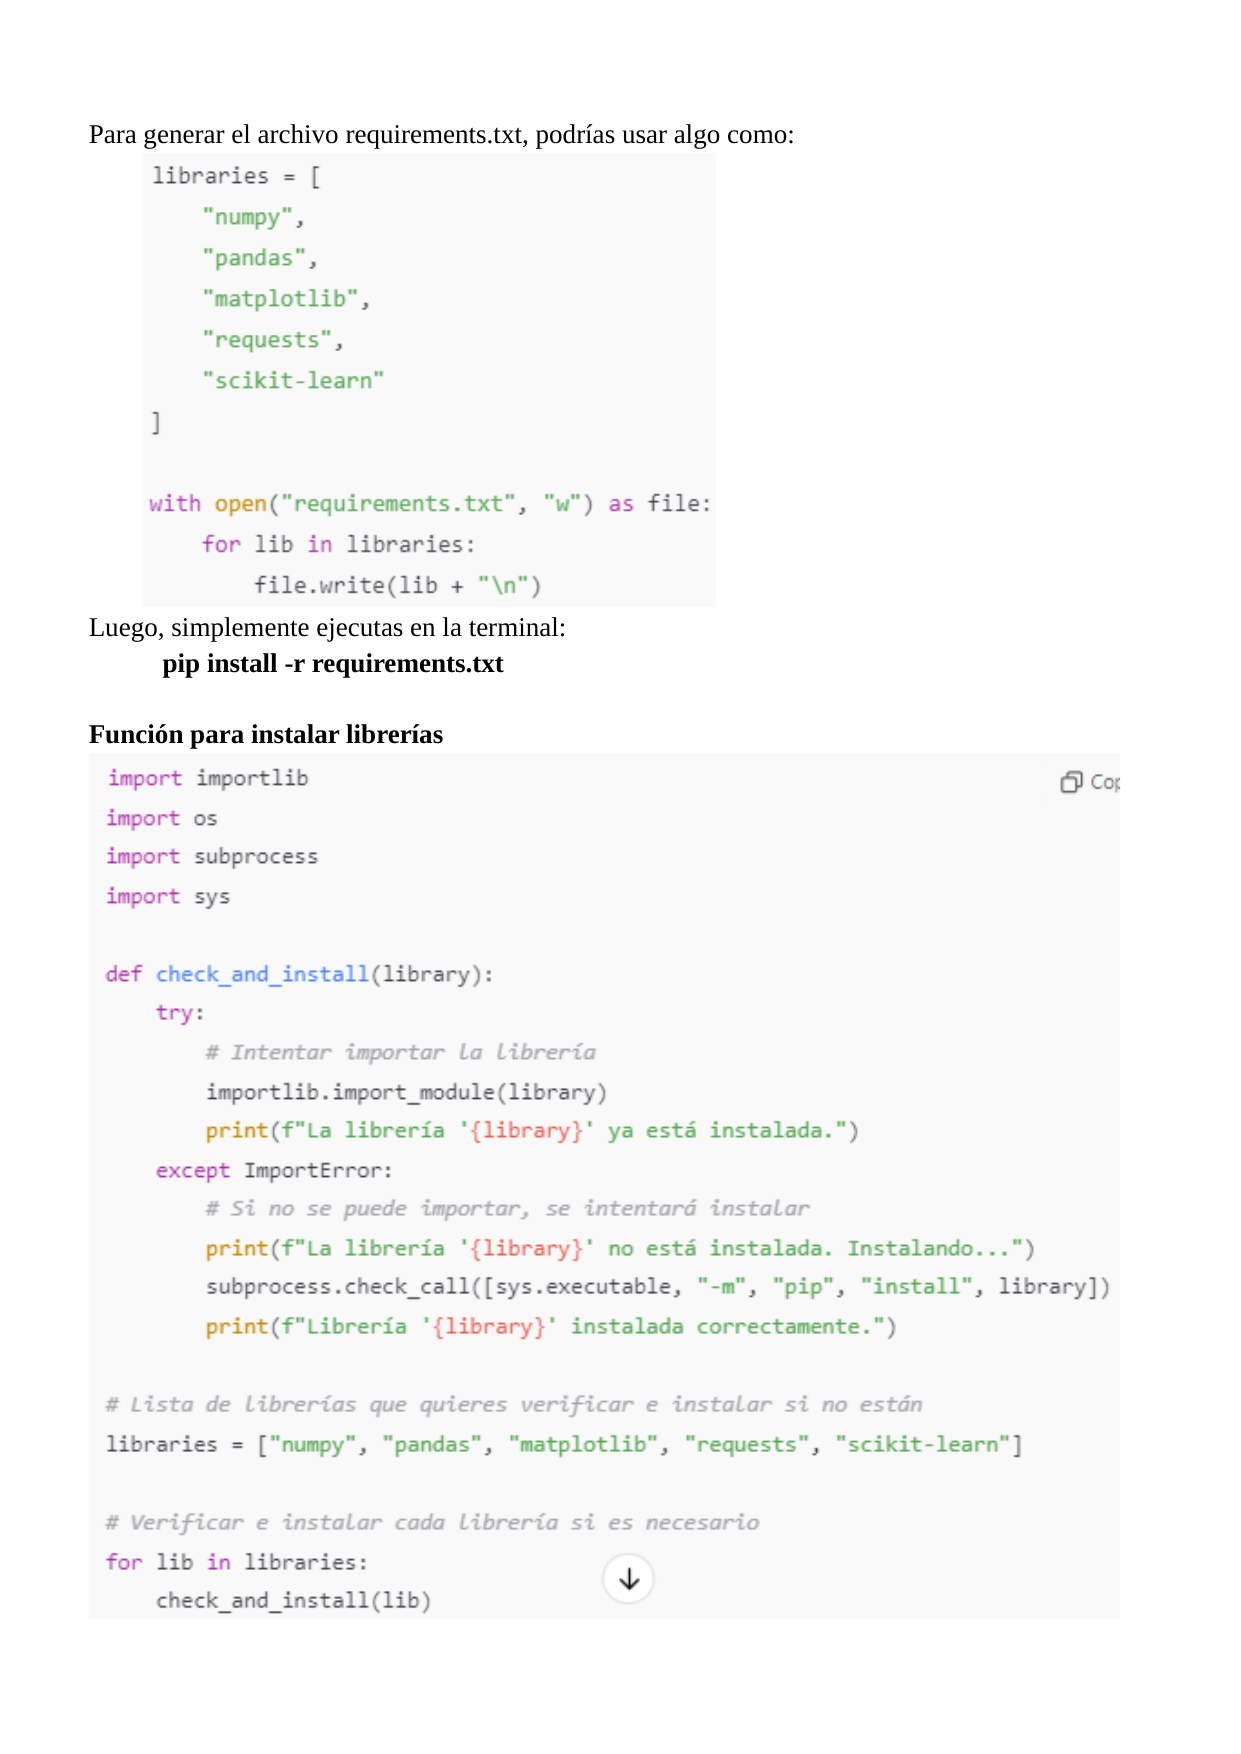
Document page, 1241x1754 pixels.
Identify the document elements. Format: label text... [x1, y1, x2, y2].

picture [142, 153, 716, 607]
picture [88, 753, 1121, 1619]
text pip install -r requirements.txt [162, 647, 1152, 678]
text Función para instalar librerías [88, 718, 1152, 749]
text Luego, simplemente ejecutas en la terminal: [88, 611, 1152, 642]
text Para generar el archivo requirements.txt, podrías usar algo como: [88, 118, 1152, 149]
